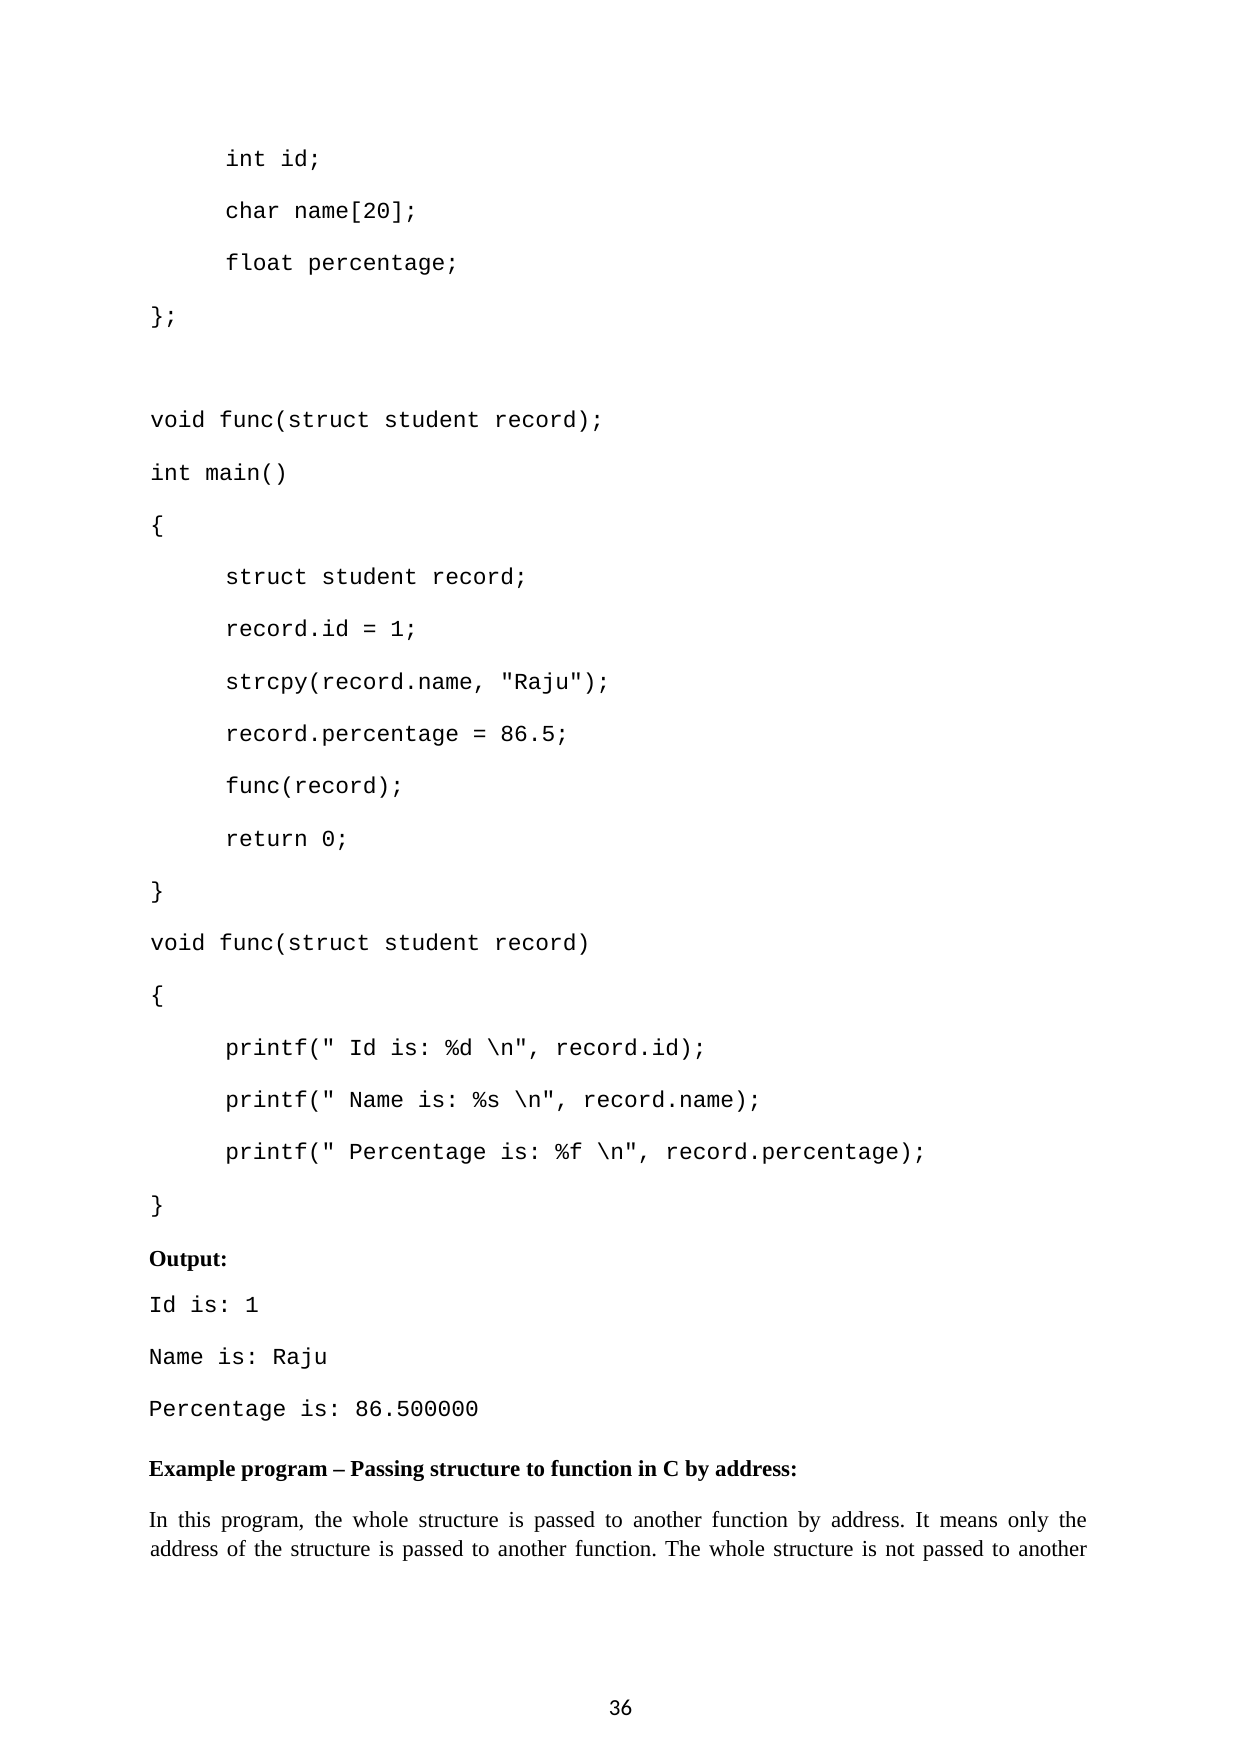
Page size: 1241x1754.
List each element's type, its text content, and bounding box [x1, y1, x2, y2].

text printf(" Percentage is: %f \n", record.percentage); [150, 1141, 1096, 1167]
text int main() [150, 461, 1096, 487]
text func(record); [150, 774, 1096, 801]
text int id; [150, 147, 1096, 173]
text void func(struct student record) [150, 931, 1096, 957]
text { [150, 513, 1096, 539]
text { [150, 984, 1096, 1010]
text Id is: 1 [149, 1293, 1073, 1319]
text printf(" Id is: %d \n", record.id); [150, 1036, 1096, 1062]
text return 0; [150, 827, 1096, 853]
text Name is: Raju [149, 1346, 1073, 1371]
text record.id = 1; [150, 618, 1096, 644]
text record.percentage = 86.5; [150, 722, 1096, 748]
text void func(struct student record); [150, 408, 1096, 434]
text Output: [149, 1245, 1090, 1272]
text float percentage; [150, 252, 1096, 278]
text strcpy(record.name, "Raju"); [150, 670, 1096, 696]
text char name[20]; [150, 199, 1096, 225]
text struct student record; [150, 565, 1096, 591]
text }; [150, 304, 1096, 330]
text In this program, the whole structure is passed to another function by address. It means only the address of the structure is passed to another function. The whole structure is not passed to another [149, 1506, 1089, 1561]
text } [150, 879, 1096, 905]
text printf(" Name is: %s \n", record.name); [150, 1088, 1096, 1114]
text } [150, 1193, 1096, 1219]
text Percentage is: 86.500000 [149, 1398, 1073, 1424]
text Example program – Passing structure to function in C by address: [149, 1455, 1090, 1482]
